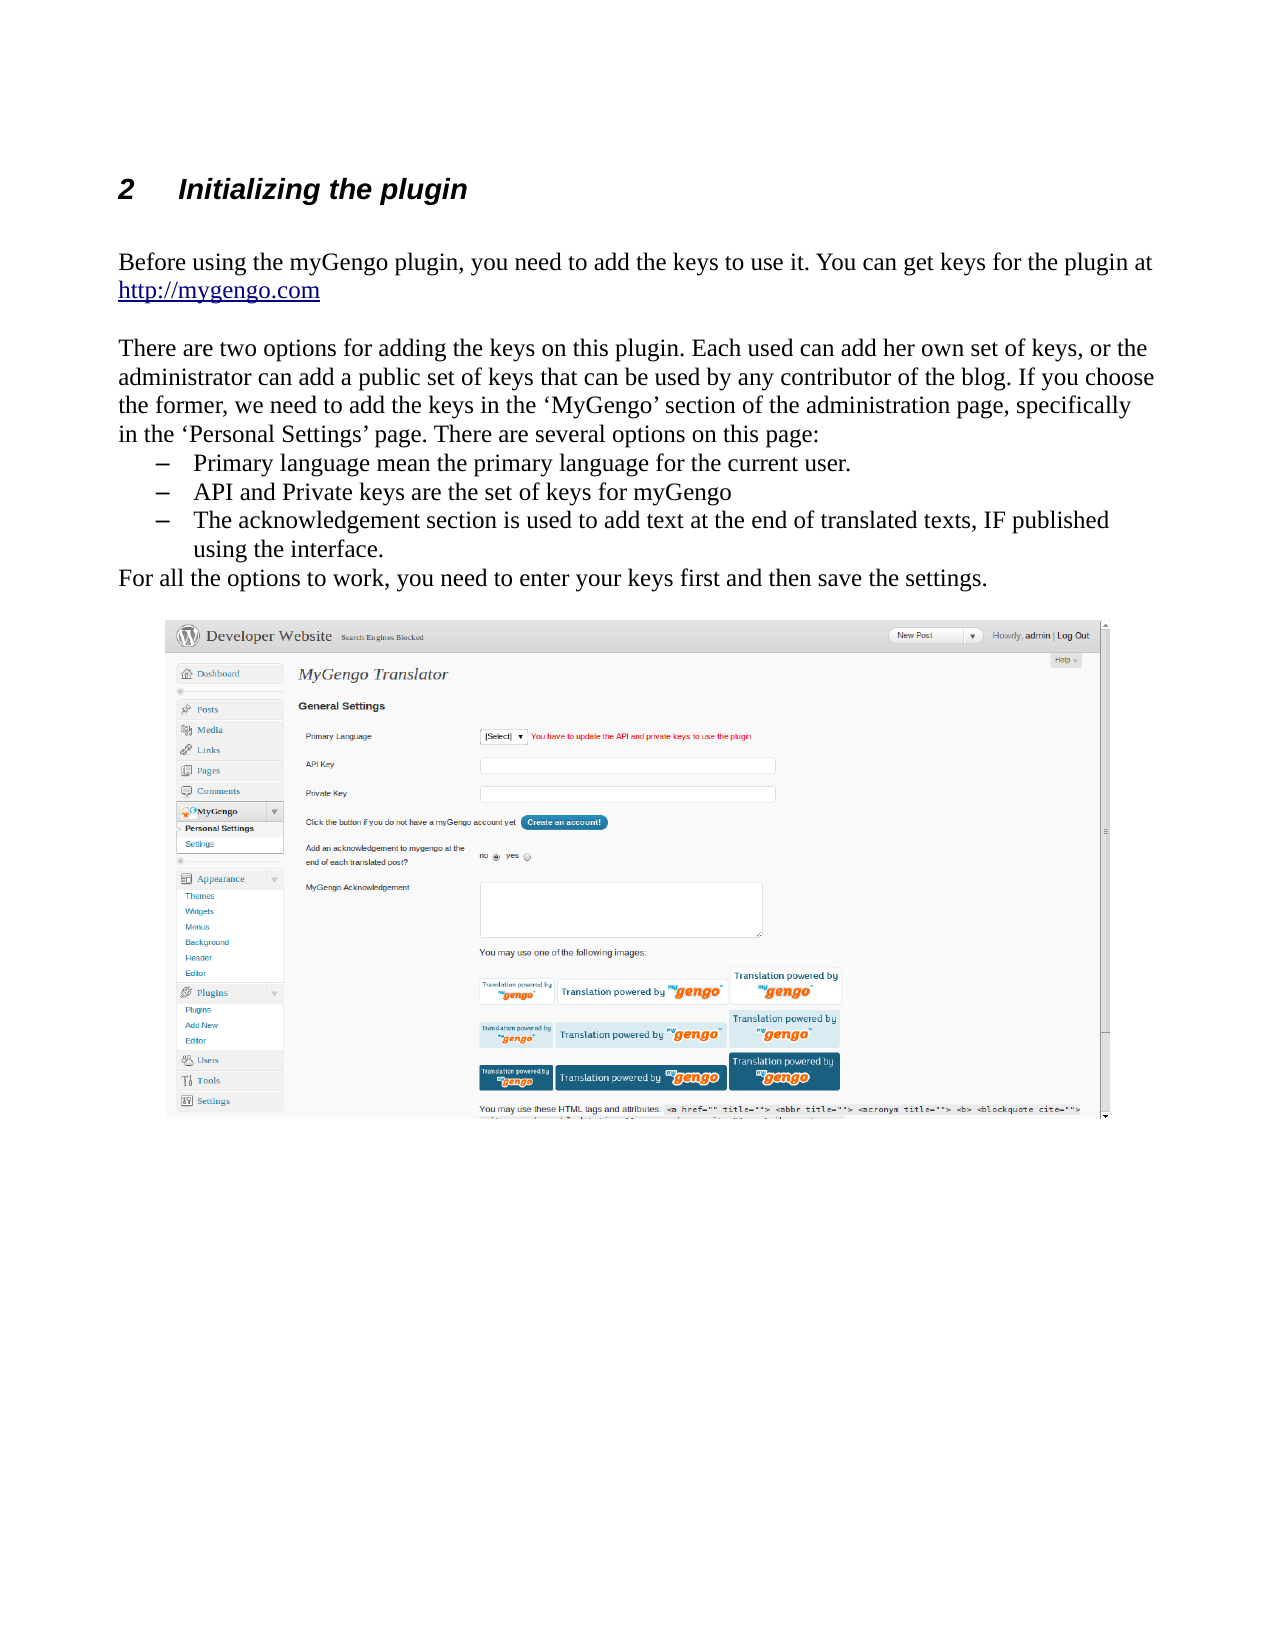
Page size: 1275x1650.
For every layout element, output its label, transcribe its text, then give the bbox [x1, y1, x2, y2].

list Primary language mean the primary language for the current user. [156, 448, 1157, 477]
text There are two options for adding the keys on this plugin. Each used can add her own set of keys, or the administrator can add a public set of keys that can be used by any contributor of the blog. If you choose the former, we need to add the keys in the ‘MyGengo’ section of the administration page, specifically in the ‘Personal Settings’ page. There are several options on this page: [118, 333, 1157, 448]
subtitle Initializing the plugin [118, 172, 1157, 205]
text Before using the myGengo plugin, you need to add the keys to use it. You can get keys for the plugin at http://mygengo.com [118, 247, 1157, 304]
text For all the options to work, you need to enter your keys first and then save the settings. [118, 563, 1157, 592]
picture [165, 620, 1110, 1119]
list The acknowledgement section is used to add text at the end of translated texts, IF published using the interface. [156, 505, 1157, 563]
list API and Private keys are the set of keys for myGengo [156, 477, 1157, 505]
